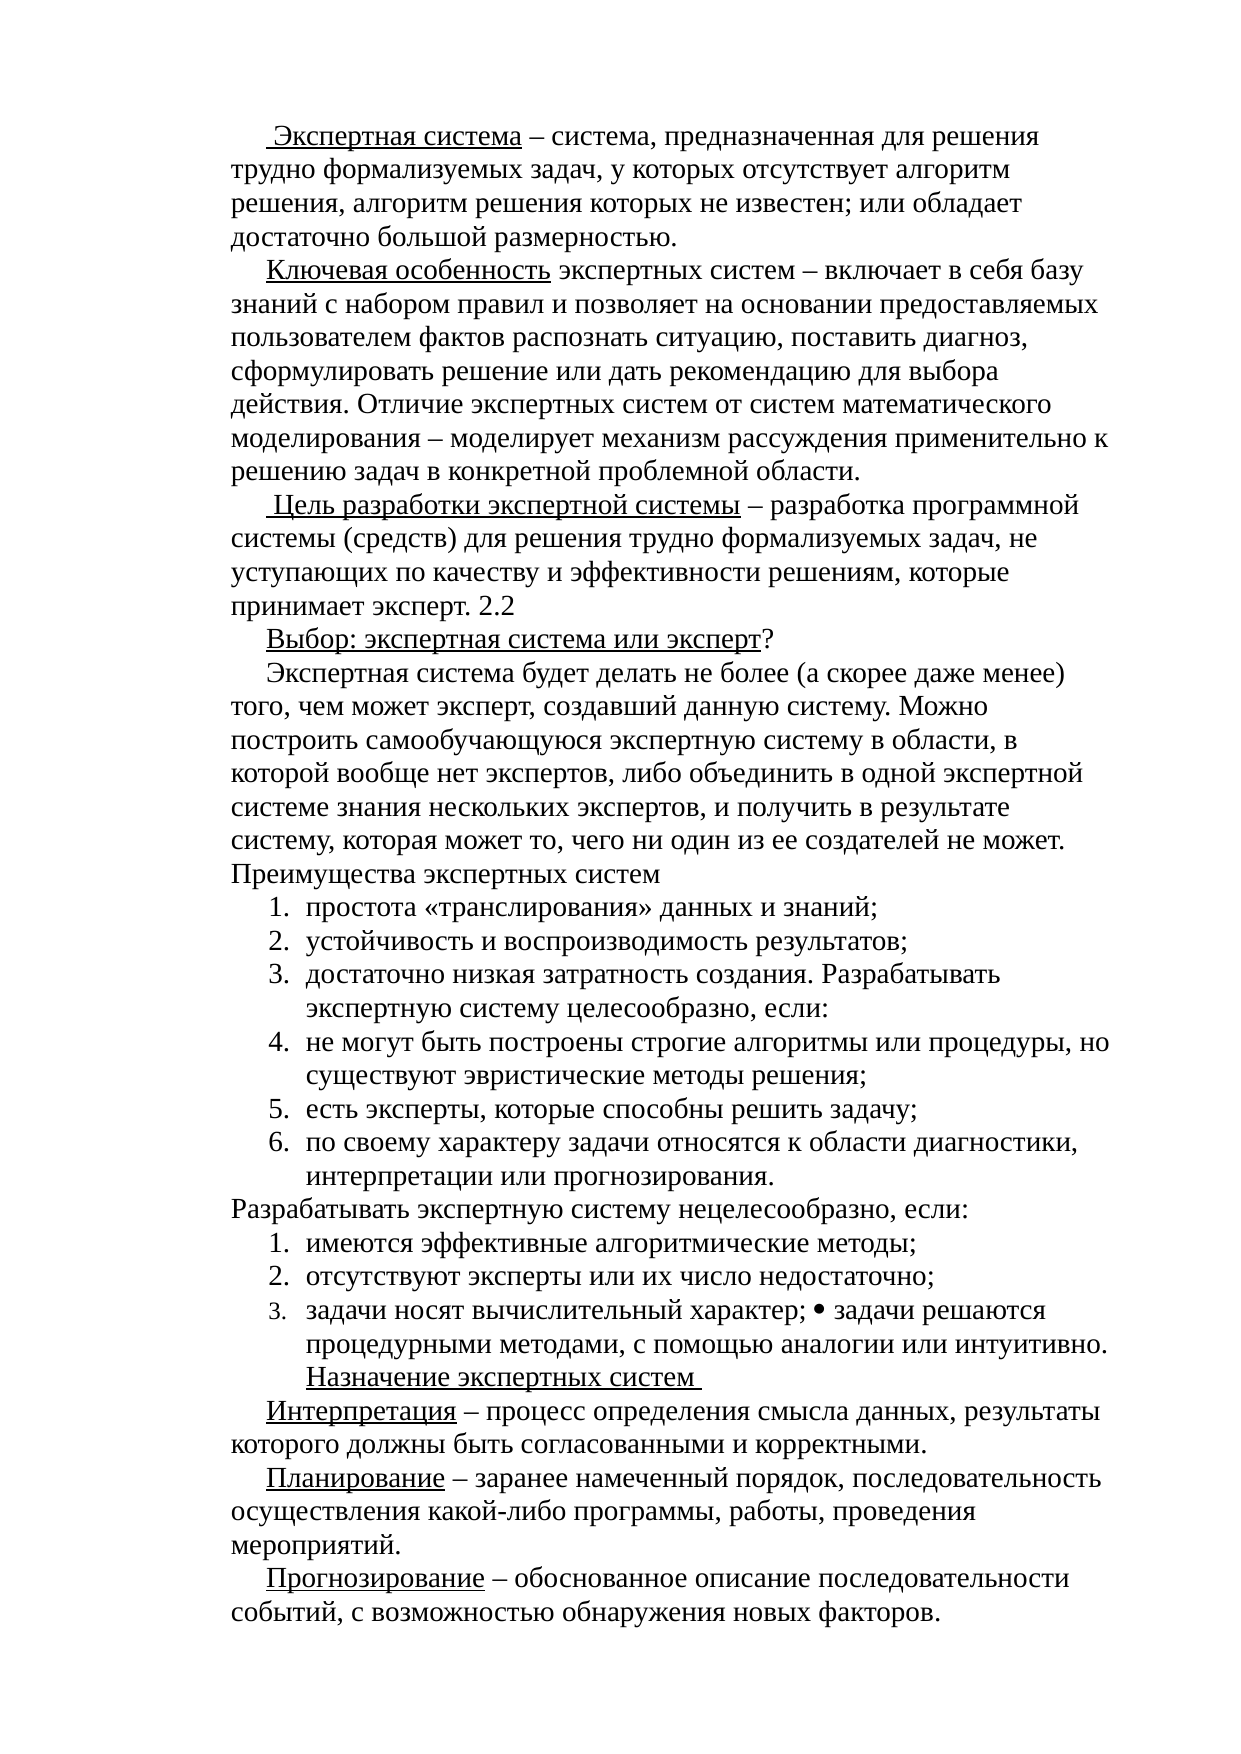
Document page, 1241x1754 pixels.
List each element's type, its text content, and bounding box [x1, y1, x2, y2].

text Экспертная система – система, предназначенная для решения трудно формализуемых задач, у которых отсутствует алгоритм решения, алгоритм решения которых не известен; или обладает достаточно большой размерностью. [231, 118, 1122, 252]
text Прогнозирование – обоснованное описание последовательности событий, с возможностью обнаружения новых факторов. [231, 1561, 1122, 1628]
list есть эксперты, которые способны решить задачу; [268, 1091, 1122, 1124]
text Выбор: экспертная система или эксперт? [231, 621, 1122, 655]
text Ключевая особенность экспертных систем – включает в себя базу знаний с набором правил и позволяет на основании предоставляемых пользователем фактов распознать ситуацию, поставить диагноз, сформулировать решение или дать рекомендацию для выбора действия. Отличие экспертных систем от систем математического моделирования – моделирует механизм рассуждения применительно к решению задач в конкретной проблемной области. [231, 252, 1122, 487]
list отсутствуют эксперты или их число недостаточно; [268, 1258, 1122, 1292]
text Экспертная система будет делать не более (а скорее даже менее) того, чем может эксперт, создавший данную систему. Можно построить самообучающуюся экспертную систему в области, в которой вообще нет экспертов, либо объединить в одной экспертной системе знания нескольких экспертов, и получить в результате систему, которая может то, чего ни один из ее создателей не может. Преимущества экспертных систем [231, 655, 1122, 889]
list по своему характеру задачи относятся к области диагностики, интерпретации или прогнозирования. [268, 1124, 1122, 1191]
text Интерпретация – процесс определения смысла данных, результаты которого должны быть согласованными и корректными. [231, 1393, 1122, 1460]
text Разрабатывать экспертную систему нецелесообразно, если: [231, 1191, 1122, 1225]
text Планирование – заранее намеченный порядок, последовательность осуществления какой-либо программы, работы, проведения мероприятий. [231, 1460, 1122, 1561]
list достаточно низкая затратность создания. Разрабатывать экспертную систему целесообразно, если: [268, 957, 1122, 1024]
list имеются эффективные алгоритмические методы; [268, 1225, 1122, 1258]
list простота «транслирования» данных и знаний; [268, 889, 1122, 923]
list устойчивость и воспроизводимость результатов; [268, 923, 1122, 957]
list не могут быть построены строгие алгоритмы или процедуры, но существуют эвристические методы решения; [268, 1024, 1122, 1091]
text Цель разработки экспертной системы – разработка программной системы (средств) для решения трудно формализуемых задач, не уступающих по качеству и эффективности решениям, которые принимает эксперт. 2.2 [231, 487, 1122, 621]
list задачи носят вычислительный характер;  задачи решаются процедурными методами, с помощью аналогии или интуитивно. Назначение экспертных систем [268, 1292, 1122, 1393]
